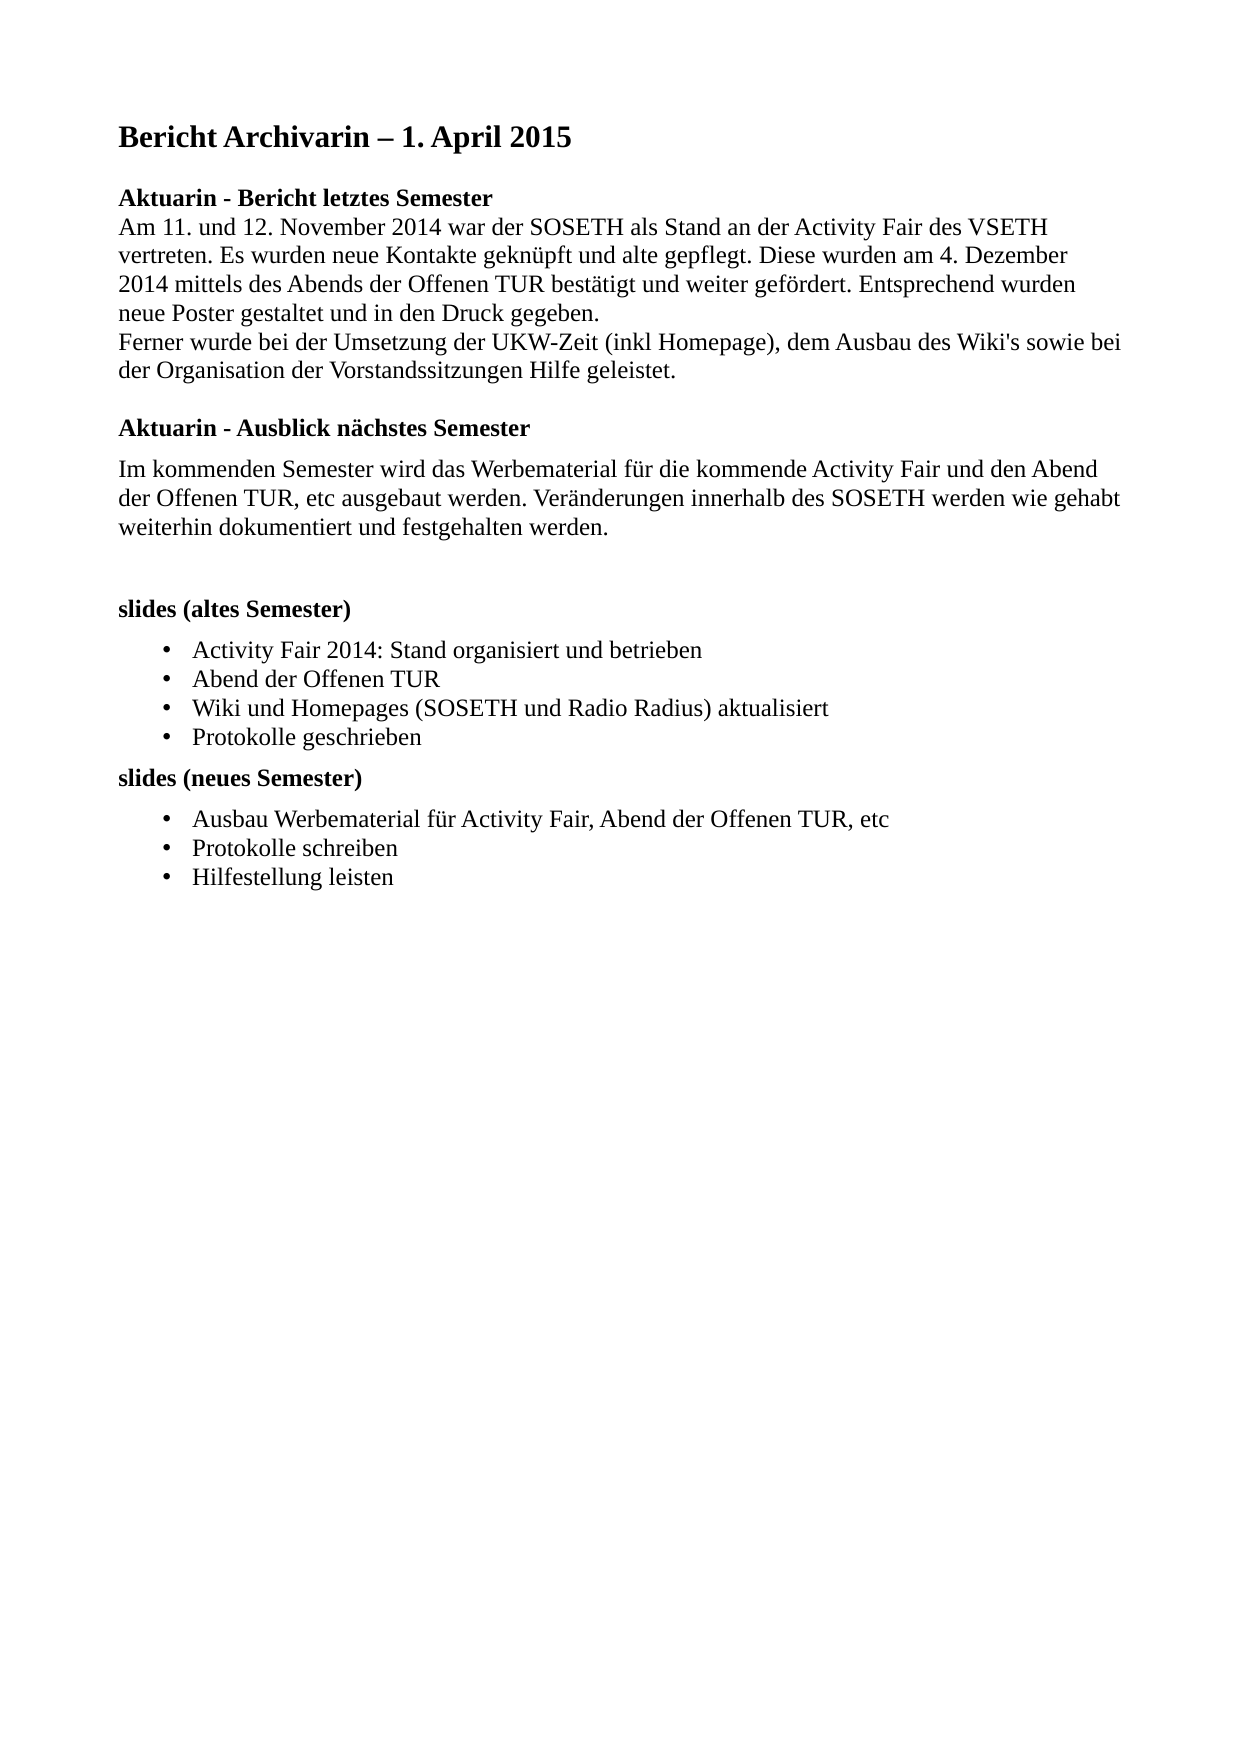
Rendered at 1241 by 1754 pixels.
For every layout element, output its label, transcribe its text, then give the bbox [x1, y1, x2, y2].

text slides (neues Semester) [118, 763, 1122, 792]
text Aktuarin - Bericht letztes Semester [118, 183, 1122, 212]
text Im kommenden Semester wird das Werbematerial für die kommende Activity Fair und den Abend der Offenen TUR, etc ausgebaut werden. Veränderungen innerhalb des SOSETH werden wie gehabt weiterhin dokumentiert und festgehalten werden. [118, 454, 1122, 540]
text Bericht Archivarin – 1. April 2015 [118, 118, 1122, 154]
text Aktuarin - Ausblick nächstes Semester [118, 413, 1122, 442]
list Abend der Offenen TUR [162, 664, 1122, 693]
text slides (altes Semester) [118, 594, 1122, 623]
text Am 11. und 12. November 2014 war der SOSETH als Stand an der Activity Fair des VSETH vertreten. Es wurden neue Kontakte geknüpft und alte gepflegt. Diese wurden am 4. Dezember 2014 mittels des Abends der Offenen TUR bestätigt und weiter gefördert. Entsprechend wurden neue Poster gestaltet und in den Druck gegeben. [118, 212, 1122, 327]
list Activity Fair 2014: Stand organisiert und betrieben [162, 635, 1122, 664]
list Protokolle schreiben [162, 833, 1122, 862]
text Ferner wurde bei der Umsetzung der UKW-Zeit (inkl Homepage), dem Ausbau des Wiki's sowie bei der Organisation der Vorstandssitzungen Hilfe geleistet. [118, 327, 1122, 384]
list Wiki und Homepages (SOSETH und Radio Radius) aktualisiert [162, 693, 1122, 722]
list Hilfestellung leisten [162, 862, 1122, 890]
list Protokolle geschrieben [162, 722, 1122, 750]
list Ausbau Werbematerial für Activity Fair, Abend der Offenen TUR, etc [162, 804, 1122, 833]
